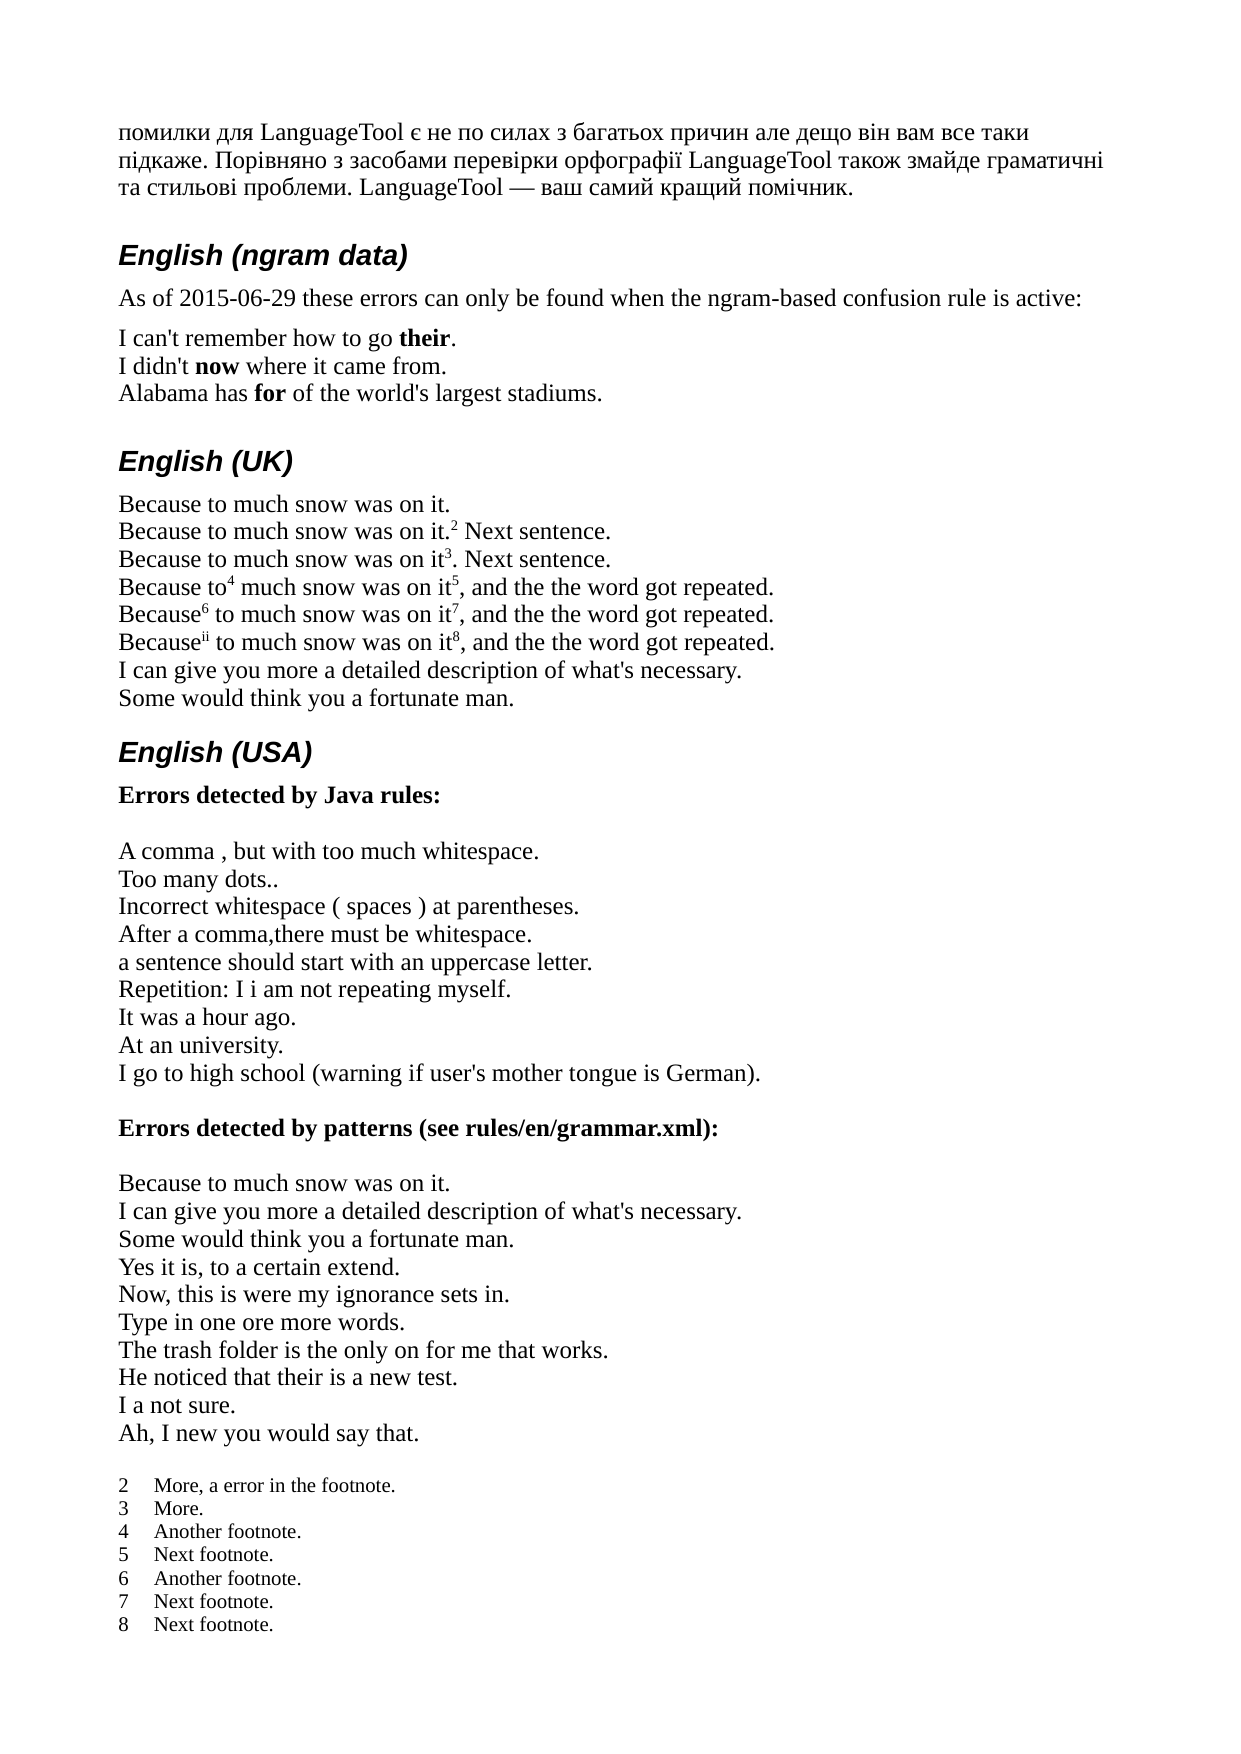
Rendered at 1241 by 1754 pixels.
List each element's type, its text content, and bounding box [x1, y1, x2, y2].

subtitle English (USA) [118, 736, 1122, 769]
text More, a error in the footnote. [118, 1474, 1122, 1497]
text I go to high school (warning if user's mother tongue is German). [118, 1059, 1122, 1086]
text помилки для LanguageTool є не по силах з багатьох причин але дещо він вам все таки підкаже. Порівняно з засобами перевірки орфографії LanguageTool також змайде граматичні та стильові проблеми. LanguageTool — ваш самий кращий помічник. [118, 118, 1122, 201]
text Because to much snow was on it. [118, 490, 1122, 517]
text Type in one ore more words. [118, 1308, 1122, 1336]
text Errors detected by Java rules: [118, 782, 1122, 809]
text After a comma,there must be whitespace. [118, 920, 1122, 948]
text Next footnote. [118, 1589, 1122, 1613]
text Ah, I new you would say that. [118, 1419, 1122, 1447]
text Because to much snow was on it, and the the word got repeated. [118, 601, 1122, 628]
text Incorrect whitespace ( spaces ) at parentheses. [118, 892, 1122, 920]
text A comma , but with too much whitespace. [118, 837, 1122, 865]
text At an university. [118, 1031, 1122, 1059]
text Next footnote. [118, 1543, 1122, 1566]
text Because to much snow was on it. Next sentence. [118, 517, 1122, 545]
text As of 2015-06-29 these errors can only be found when the ngram-based confusion rule is active: [118, 284, 1122, 312]
text Because to much snow was on it, and the the word got repeated. [118, 573, 1122, 601]
text The trash folder is the only on for me that works. [118, 1336, 1122, 1363]
text Repetition: I i am not repeating myself. [118, 976, 1122, 1003]
subtitle English (ngram data) [118, 239, 1122, 271]
text I can give you more a detailed description of what's necessary. [118, 1197, 1122, 1225]
text Because to much snow was on it, and the the word got repeated. [118, 628, 1122, 656]
text Too many dots.. [118, 865, 1122, 892]
text a sentence should start with an uppercase letter. [118, 948, 1122, 976]
text He noticed that their is a new test. [118, 1363, 1122, 1391]
text Some would think you a fortunate man. [118, 1225, 1122, 1253]
text I a not sure. [118, 1391, 1122, 1419]
text More. [118, 1497, 1122, 1520]
text It was a hour ago. [118, 1003, 1122, 1031]
text Because to much snow was on it. Next sentence. [118, 545, 1122, 573]
text I can't remember how to go their. I didn't now where it came from. Alabama has for of the world's largest stadiums. [118, 324, 1122, 407]
text Another footnote. [118, 1566, 1122, 1589]
text Next footnote. [118, 1613, 1122, 1636]
text Yes it is, to a certain extend. [118, 1253, 1122, 1280]
text I can give you more a detailed description of what's necessary. [118, 656, 1122, 684]
subtitle English (UK) [118, 445, 1122, 477]
text Because to much snow was on it. [118, 1169, 1122, 1197]
text Errors detected by patterns (see rules/en/grammar.xml): [118, 1114, 1122, 1142]
text Now, this is were my ignorance sets in. [118, 1280, 1122, 1308]
text Another footnote. [118, 1520, 1122, 1543]
text Some would think you a fortunate man. [118, 684, 1122, 711]
